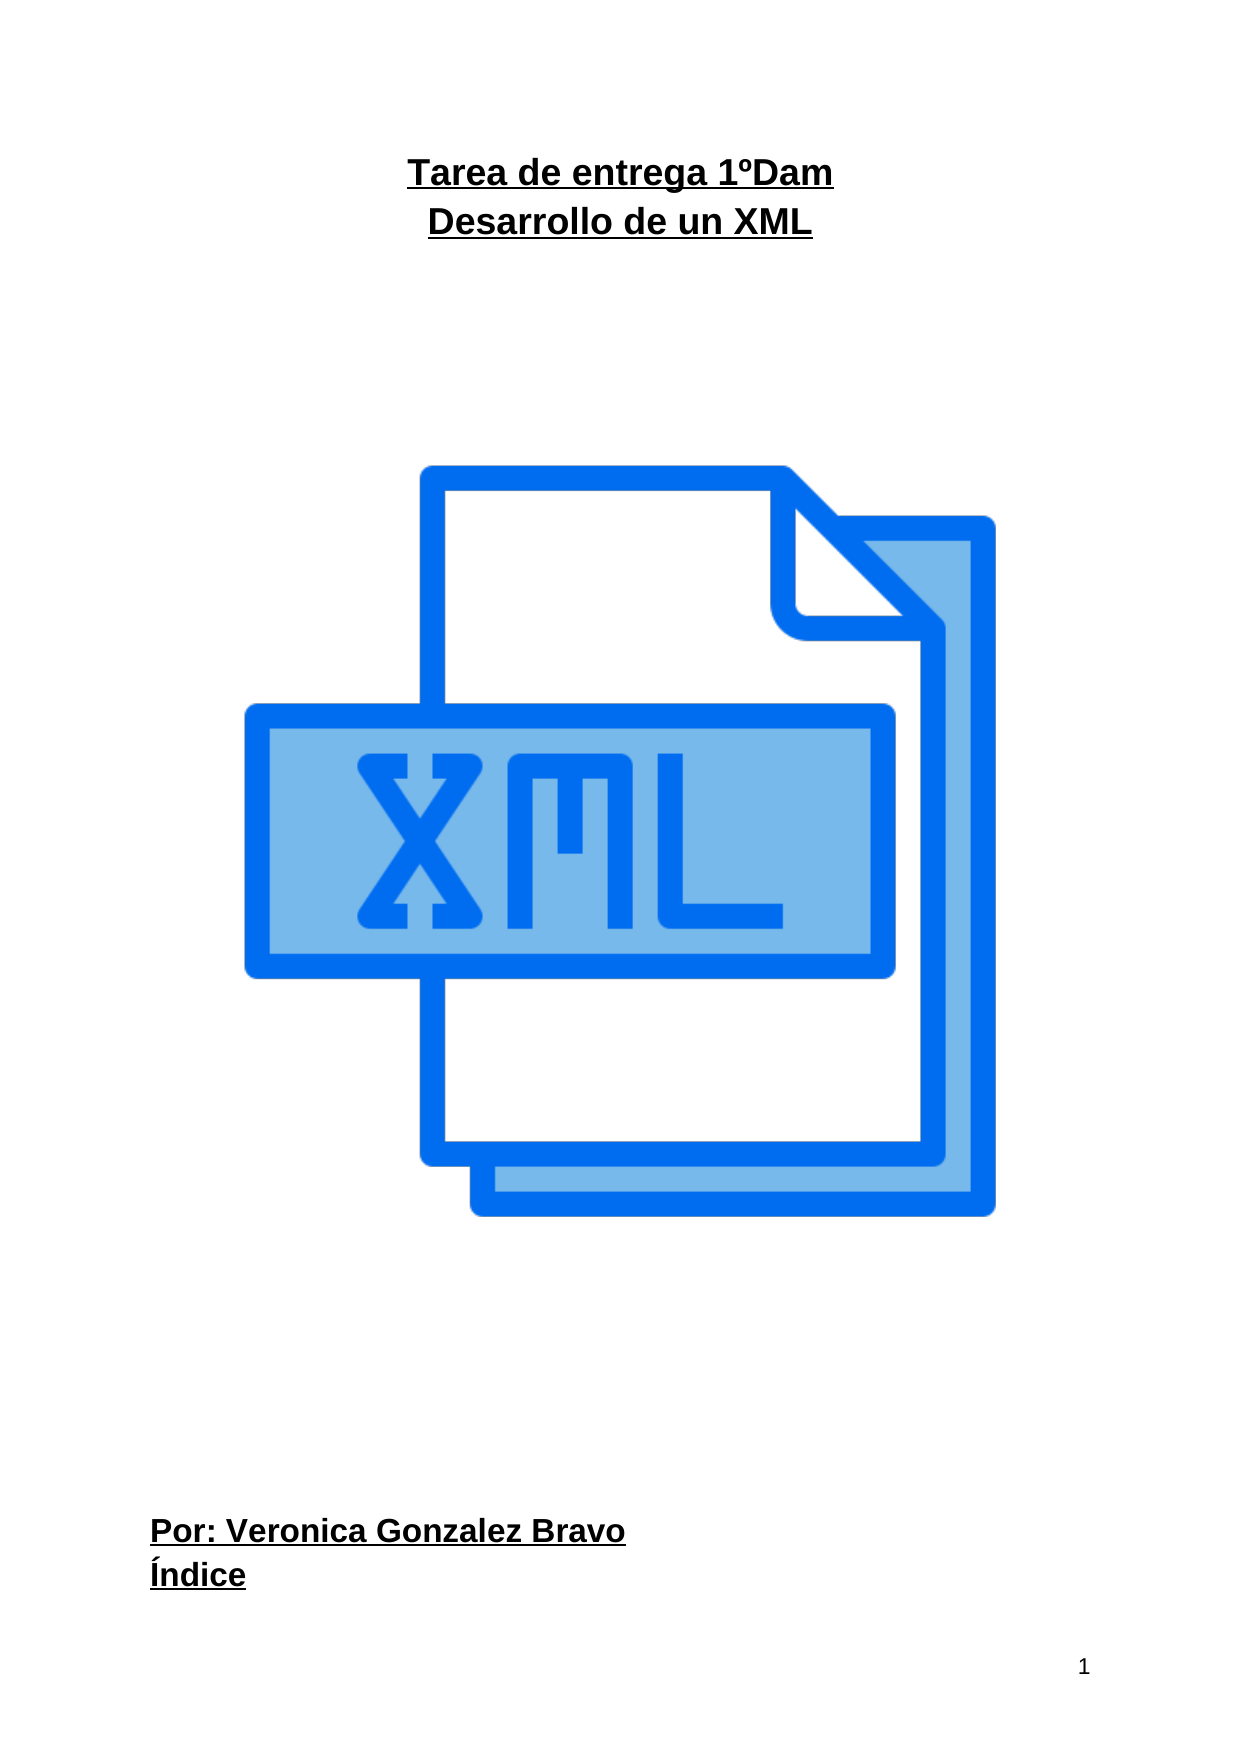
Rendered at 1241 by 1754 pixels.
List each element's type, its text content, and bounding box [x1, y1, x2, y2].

text Tarea de entrega 1ºDam [150, 150, 1090, 193]
picture [220, 442, 1020, 1242]
text Índice [150, 1555, 1090, 1593]
text Por: Veronica Gonzalez Bravo [150, 1511, 1090, 1549]
text Desarrollo de un XML [150, 199, 1090, 243]
